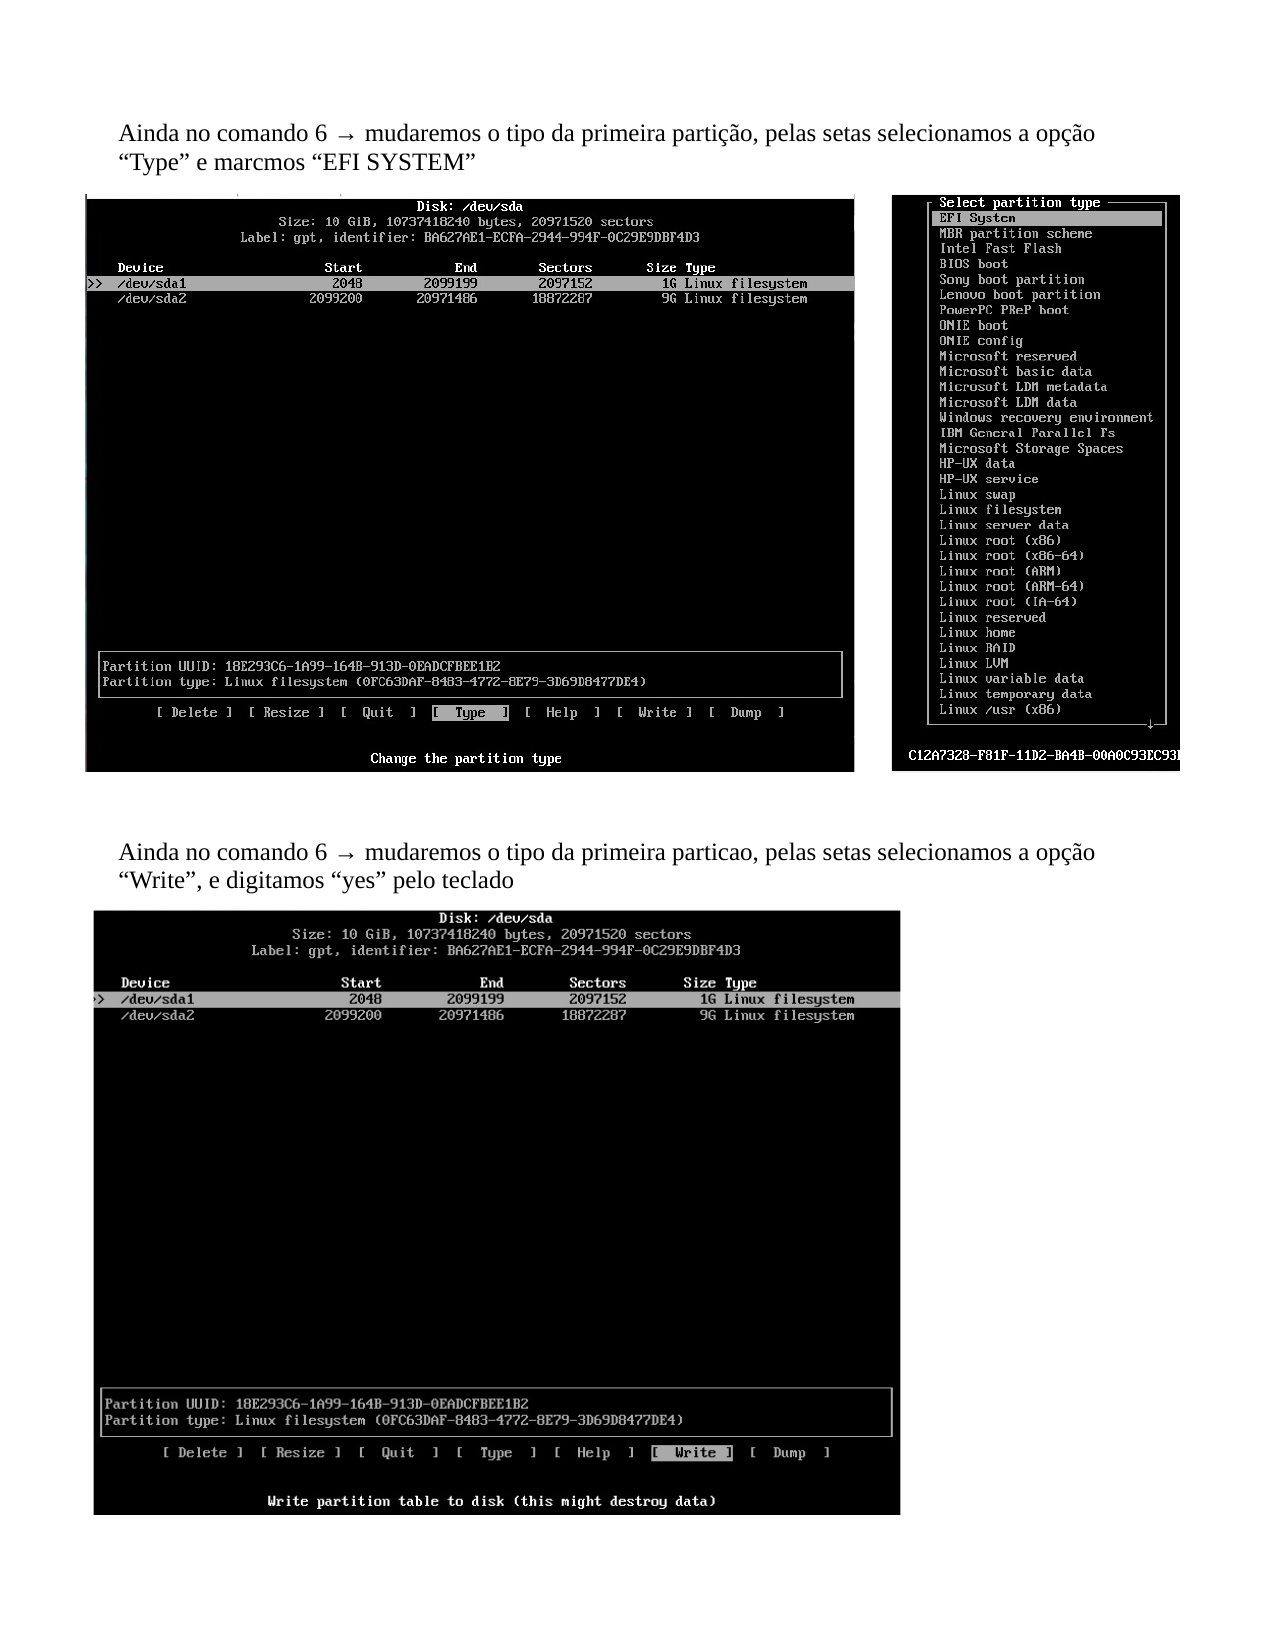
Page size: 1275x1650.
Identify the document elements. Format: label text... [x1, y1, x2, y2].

picture [891, 193, 1180, 773]
picture [85, 194, 855, 772]
text Ainda no comando 6 → mudaremos o tipo da primeira partição, pelas setas selecionamos a opção “Type” e marcmos “EFI SYSTEM” [118, 118, 1157, 176]
picture [93, 908, 901, 1515]
text Ainda no comando 6 → mudaremos o tipo da primeira particao, pelas setas selecionamos a opção “Write”, e digitamos “yes” pelo teclado [118, 837, 1157, 894]
